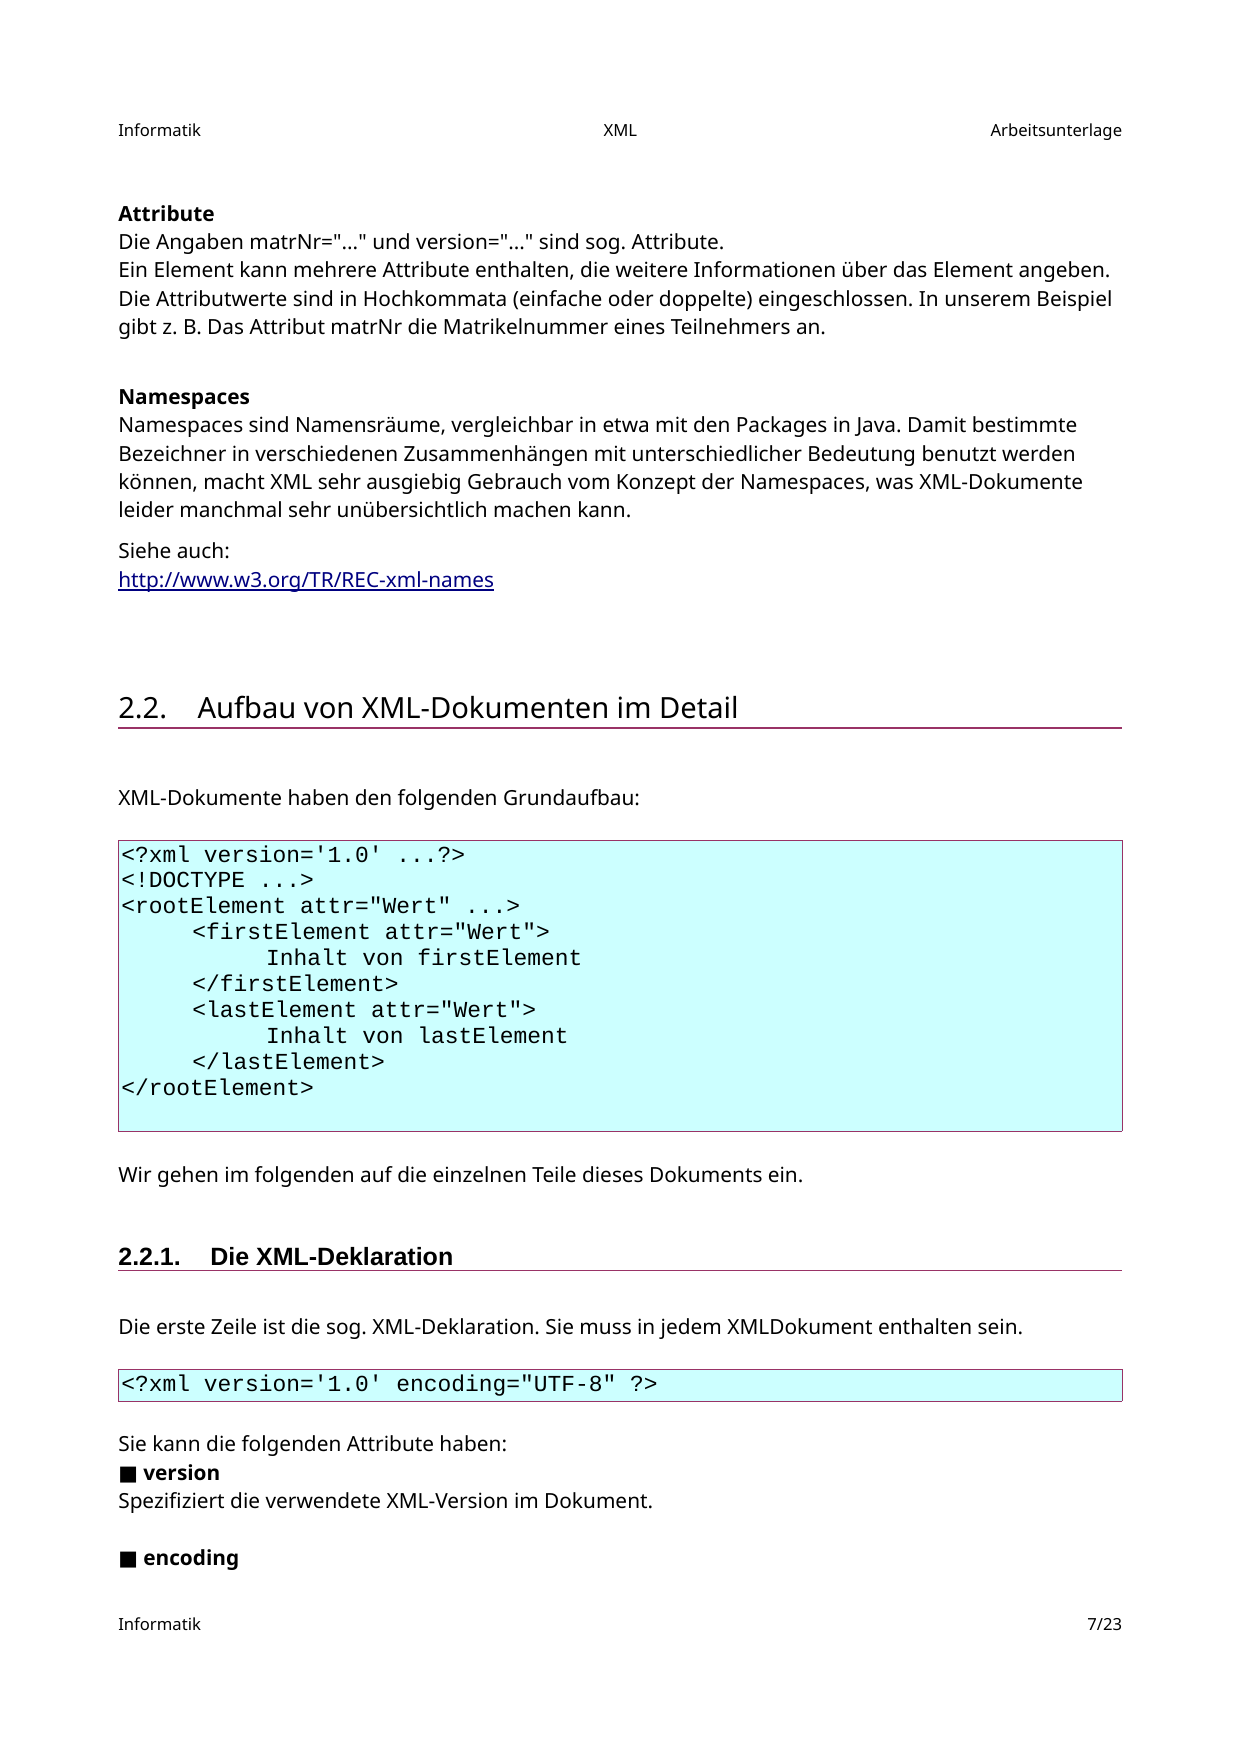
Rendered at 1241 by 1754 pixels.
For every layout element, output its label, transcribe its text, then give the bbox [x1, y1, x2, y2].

subtitle Die XML-Deklaration [118, 1242, 1122, 1270]
text Inhalt von firstElement [119, 944, 1122, 969]
text <rootElement attr="Wert" ...> [119, 892, 1122, 918]
text </firstElement> [119, 969, 1122, 996]
text Spezifiziert die verwendete XML-Version im Dokument. [118, 1486, 1122, 1515]
text <firstElement attr="Wert"> [119, 918, 1122, 944]
text Attribute [118, 199, 1122, 227]
subtitle Aufbau von XML-Dokumenten im Detail [118, 688, 1122, 727]
text <?xml version='1.0' ...?> [119, 841, 1122, 866]
text <!DOCTYPE ...> [119, 866, 1122, 892]
text Die Angaben matrNr="..." und version="..." sind sog. Attribute. [118, 227, 1122, 256]
text <?xml version='1.0' encoding="UTF-8" ?> [119, 1370, 1122, 1401]
text </rootElement> [119, 1073, 1122, 1099]
text Inhalt von lastElement [119, 1021, 1122, 1047]
text XML-Dokumente haben den folgenden Grundaufbau: [118, 783, 1122, 811]
text Sie kann die folgenden Attribute haben: [118, 1429, 1122, 1458]
text Wir gehen im folgenden auf die einzelnen Teile dieses Dokuments ein. [118, 1160, 1122, 1188]
text ■ encoding [118, 1543, 1122, 1572]
text Die erste Zeile ist die sog. XML-Deklaration. Sie muss in jedem XMLDokument enthalten sein. [118, 1312, 1122, 1341]
text <lastElement attr="Wert"> [119, 996, 1122, 1021]
text Namespaces sind Namensräume, vergleichbar in etwa mit den Packages in Java. Damit bestimmte Bezeichner in verschiedenen Zusammenhängen mit unterschiedlicher Bedeutung benutzt werden können, macht XML sehr ausgiebig Gebrauch vom Konzept der Namespaces, was XML-Dokumente leider manchmal sehr unübersichtlich machen kann. [118, 410, 1122, 524]
text Namespaces [118, 382, 1122, 410]
text Ein Element kann mehrere Attribute enthalten, die weitere Informationen über das Element angeben. Die Attributwerte sind in Hochkommata (einfache oder doppelte) eingeschlossen. In unserem Beispiel gibt z. B. Das Attribut matrNr die Matrikelnummer eines Teilnehmers an. [118, 256, 1122, 341]
text ■ version [118, 1458, 1122, 1486]
text </lastElement> [119, 1047, 1122, 1073]
text Siehe auch: http://www.w3.org/TR/REC-xml-names [118, 537, 1122, 593]
